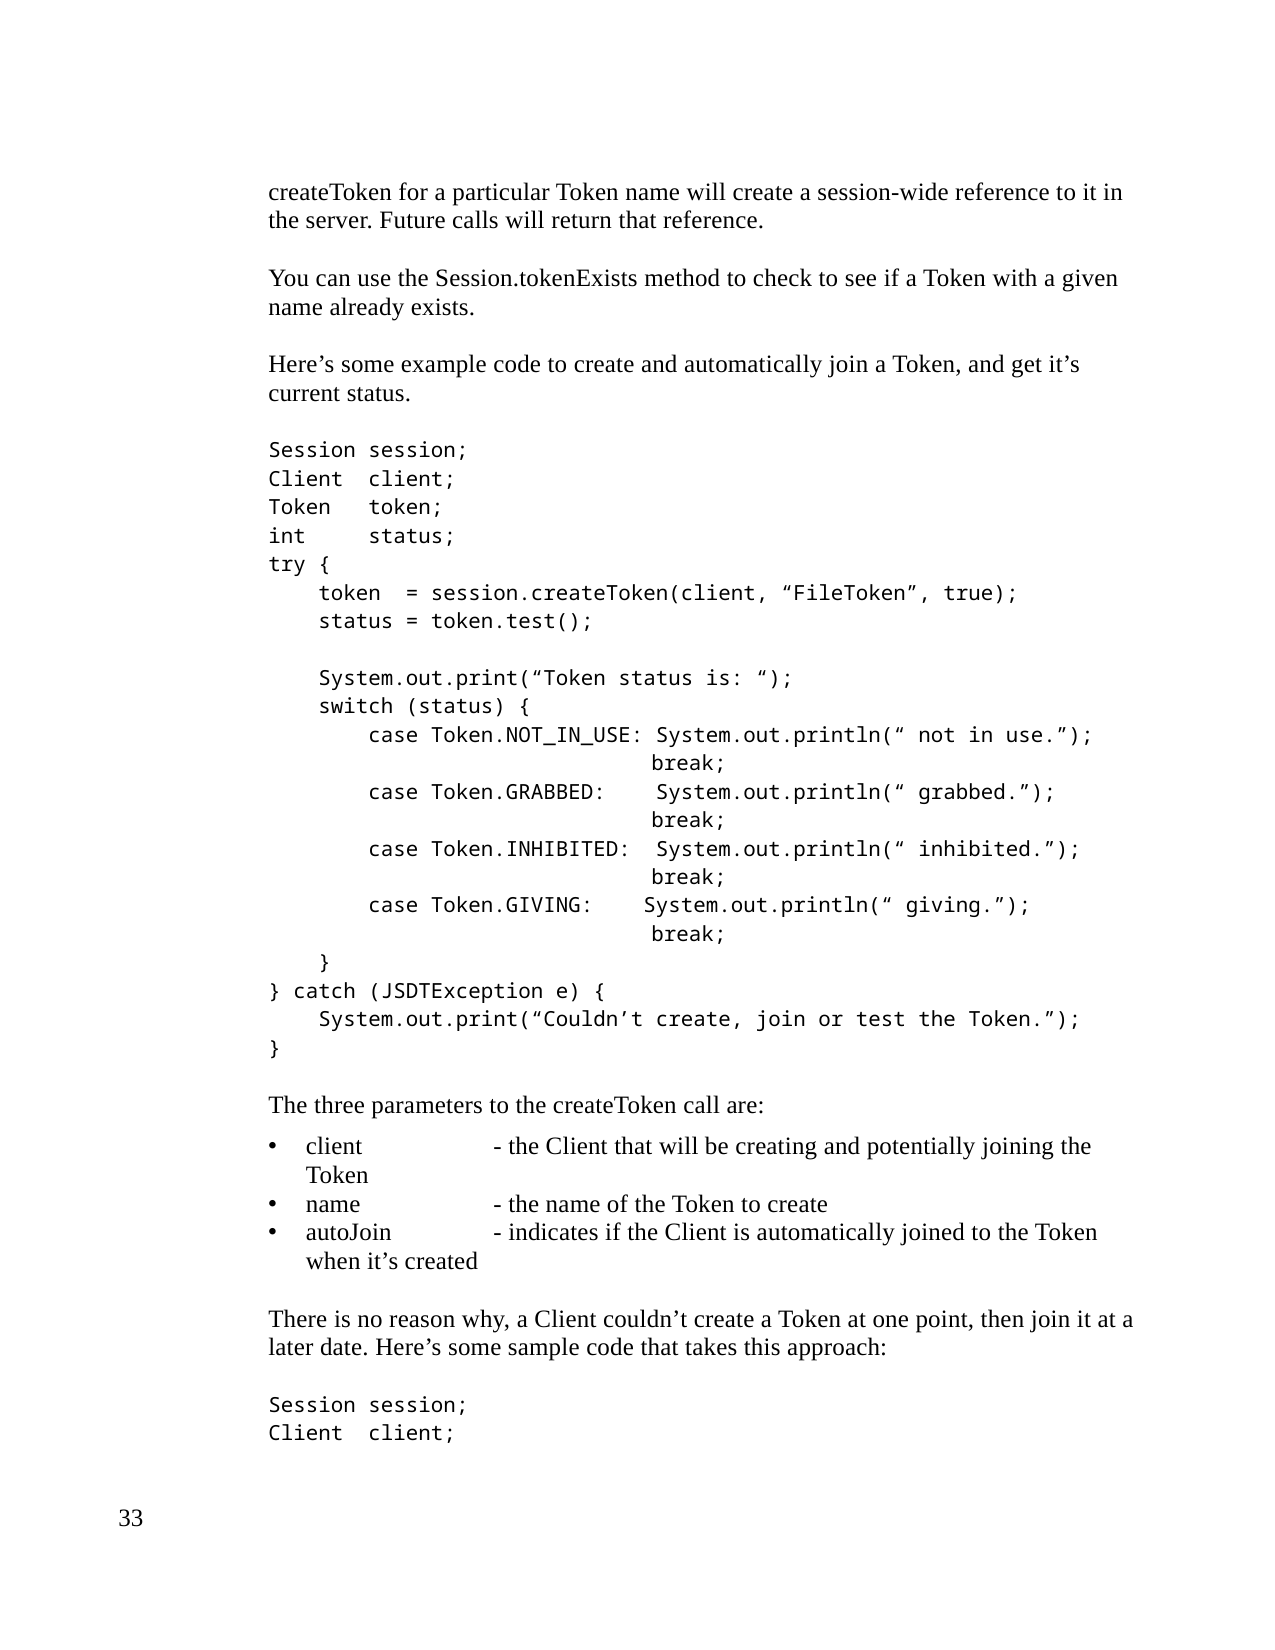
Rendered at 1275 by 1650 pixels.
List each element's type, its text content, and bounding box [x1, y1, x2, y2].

text System.out.print(“Token status is: “); [268, 663, 1157, 692]
text case Token.GRABBED: System.out.println(“ grabbed.”); [268, 777, 1157, 805]
text switch (status) { [268, 692, 1157, 720]
text There is no reason why, a Client couldn’t create a Token at one point, then join it at a later date. Here’s some sample code that takes this approach: [268, 1304, 1157, 1361]
text Here’s some example code to create and automatically join a Token, and get it’s current status. [268, 349, 1157, 407]
text System.out.print(“Couldn’t create, join or test the Token.”); [268, 1004, 1157, 1033]
list client - the Client that will be creating and potentially joining the Token [268, 1131, 1157, 1189]
text token = session.createToken(client, “FileToken”, true); [268, 578, 1157, 606]
list name - the name of the Token to create [268, 1189, 1157, 1217]
text try { [268, 549, 1157, 578]
text status = token.test(); [268, 606, 1157, 635]
text Client client; [268, 464, 1157, 492]
text break; [268, 919, 1157, 947]
text } catch (JSDTException e) { [268, 976, 1157, 1004]
text case Token.GIVING: System.out.println(“ giving.”); [268, 891, 1157, 919]
text Session session; [268, 436, 1157, 464]
text Client client; [268, 1418, 1157, 1447]
text break; [268, 862, 1157, 891]
text createToken for a particular Token name will create a session-wide reference to it in the server. Future calls will return that reference. [268, 177, 1157, 234]
text } [268, 947, 1157, 976]
text The three parameters to the createToken call are: [268, 1090, 1157, 1119]
text You can use the Session.tokenExists method to check to see if a Token with a given name already exists. [268, 263, 1157, 321]
text break; [268, 805, 1157, 834]
text Session session; [268, 1390, 1157, 1418]
text } [268, 1033, 1157, 1061]
text Token token; [268, 492, 1157, 521]
list autoJoin - indicates if the Client is automatically joined to the Token when it’s created [268, 1217, 1157, 1275]
text break; [268, 748, 1157, 777]
text case Token.INHIBITED: System.out.println(“ inhibited.”); [268, 834, 1157, 862]
text int status; [268, 521, 1157, 549]
text case Token.NOT_IN_USE: System.out.println(“ not in use.”); [268, 720, 1157, 748]
